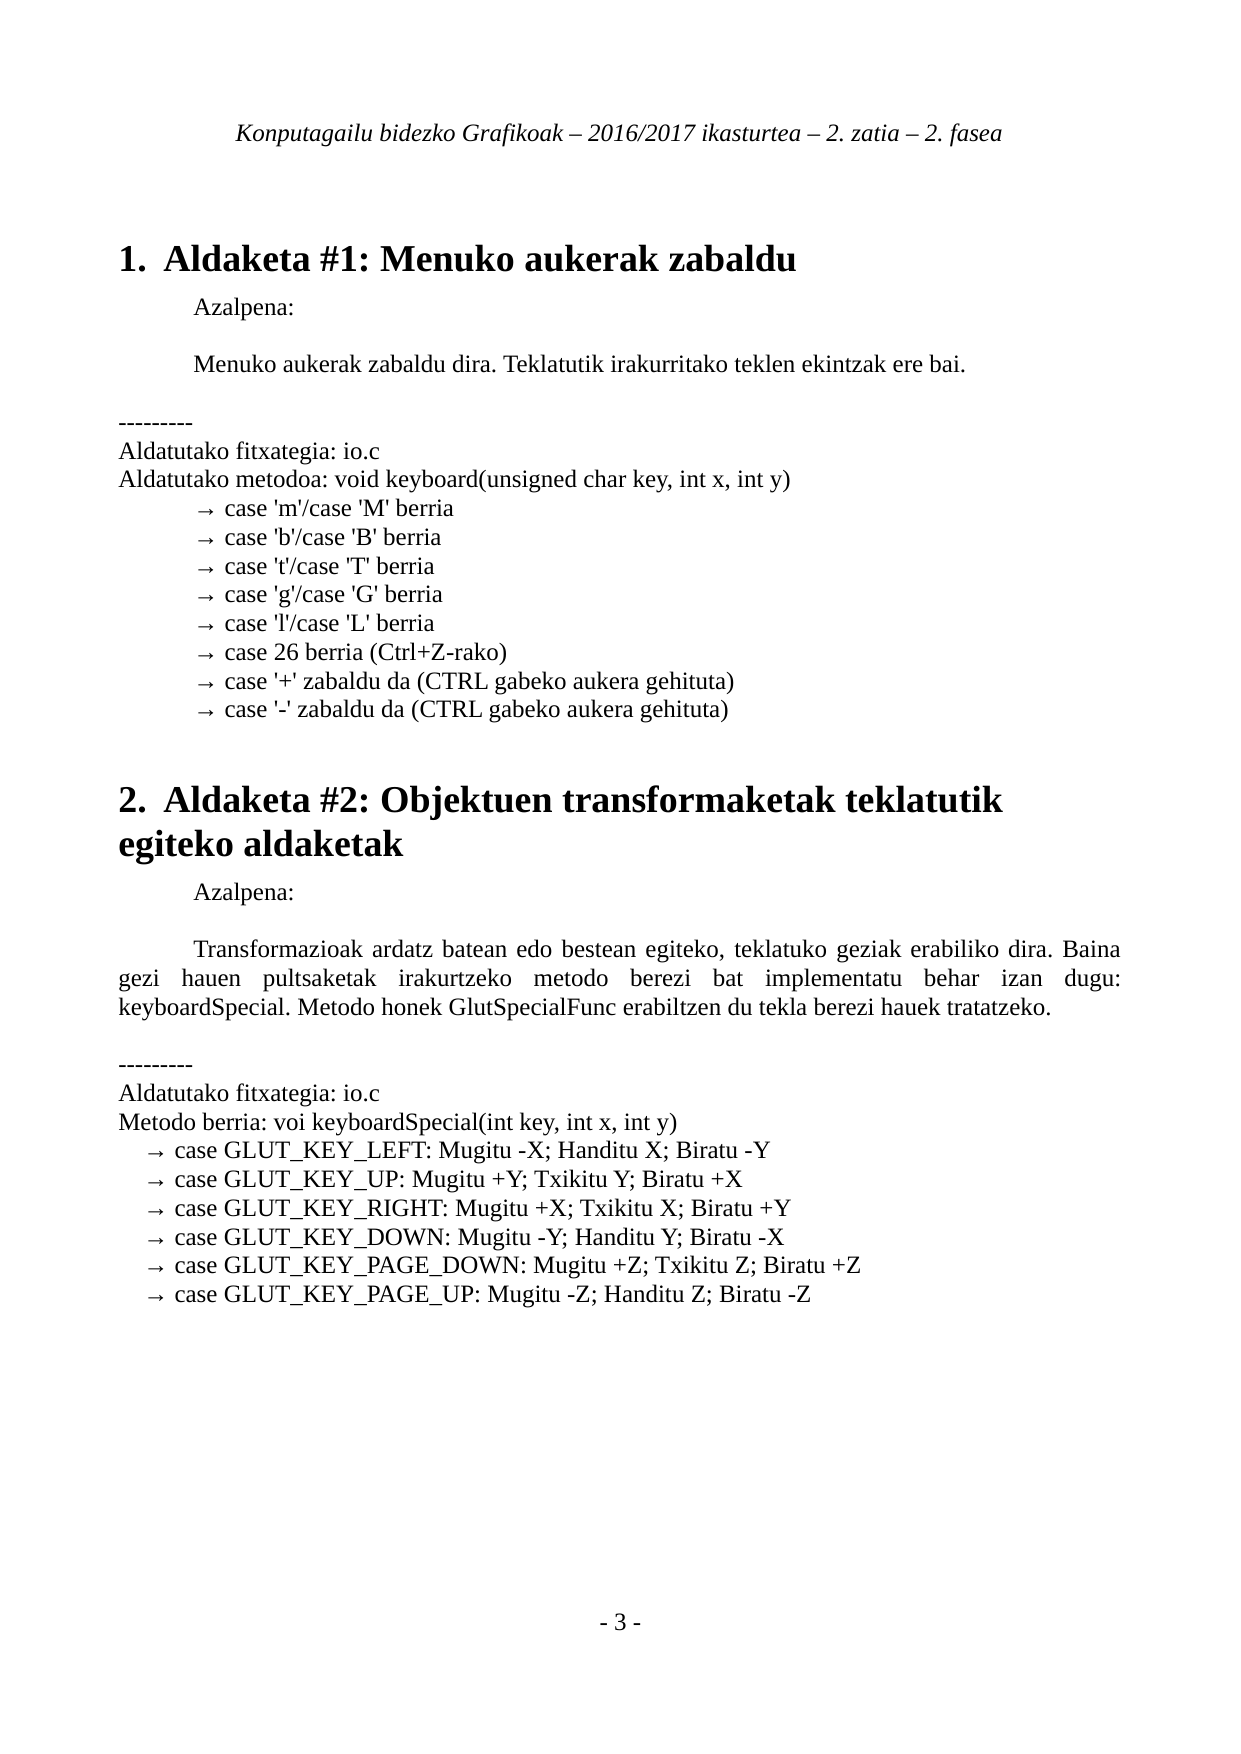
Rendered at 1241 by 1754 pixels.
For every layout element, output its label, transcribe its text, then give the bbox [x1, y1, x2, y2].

text → case GLUT_KEY_UP: Mugitu +Y; Txikitu Y; Biratu +X [118, 1164, 1122, 1193]
text → case GLUT_KEY_PAGE_UP: Mugitu -Z; Handitu Z; Biratu -Z [118, 1279, 1122, 1308]
text → case GLUT_KEY_LEFT: Mugitu -X; Handitu X; Biratu -Y [118, 1136, 1122, 1164]
text → case GLUT_KEY_PAGE_DOWN: Mugitu +Z; Txikitu Z; Biratu +Z [118, 1251, 1122, 1279]
text Azalpena: [118, 877, 1122, 906]
text → case 'g'/case 'G' berria [118, 579, 1122, 608]
text → case 26 berria (Ctrl+Z-rako) [118, 637, 1122, 666]
text --------- [118, 407, 1122, 436]
text Aldatutako metodoa: void keyboard(unsigned char key, int x, int y) [118, 464, 1122, 493]
text Aldatutako fitxategia: io.c [118, 436, 1122, 464]
text → case GLUT_KEY_RIGHT: Mugitu +X; Txikitu X; Biratu +Y [118, 1193, 1122, 1222]
subtitle Aldaketa #2: Objektuen transformaketak teklatutik egiteko aldaketak [118, 777, 1122, 864]
text → case 't'/case 'T' berria [118, 551, 1122, 579]
text Azalpena: [118, 292, 1122, 321]
text Metodo berria: voi keyboardSpecial(int key, int x, int y) [118, 1107, 1122, 1136]
text Transformazioak ardatz batean edo bestean egiteko, teklatuko geziak erabiliko dira. Baina gezi hauen pultsaketak irakurtzeko metodo berezi bat implementatu behar izan dugu: keyboardSpecial. Metodo honek GlutSpecialFunc erabiltzen du tekla berezi hauek tratatzeko. [118, 934, 1122, 1021]
text → case '+' zabaldu da (CTRL gabeko aukera gehituta) [118, 666, 1122, 694]
subtitle Aldaketa #1: Menuko aukerak zabaldu [118, 236, 1122, 279]
text → case GLUT_KEY_DOWN: Mugitu -Y; Handitu Y; Biratu -X [118, 1222, 1122, 1251]
text → case 'm'/case 'M' berria [118, 493, 1122, 522]
text → case 'l'/case 'L' berria [118, 608, 1122, 637]
text → case 'b'/case 'B' berria [118, 522, 1122, 551]
text → case '-' zabaldu da (CTRL gabeko aukera gehituta) [118, 694, 1122, 723]
text Menuko aukerak zabaldu dira. Teklatutik irakurritako teklen ekintzak ere bai. [118, 349, 1122, 378]
text Aldatutako fitxategia: io.c [118, 1078, 1122, 1107]
text --------- [118, 1049, 1122, 1078]
